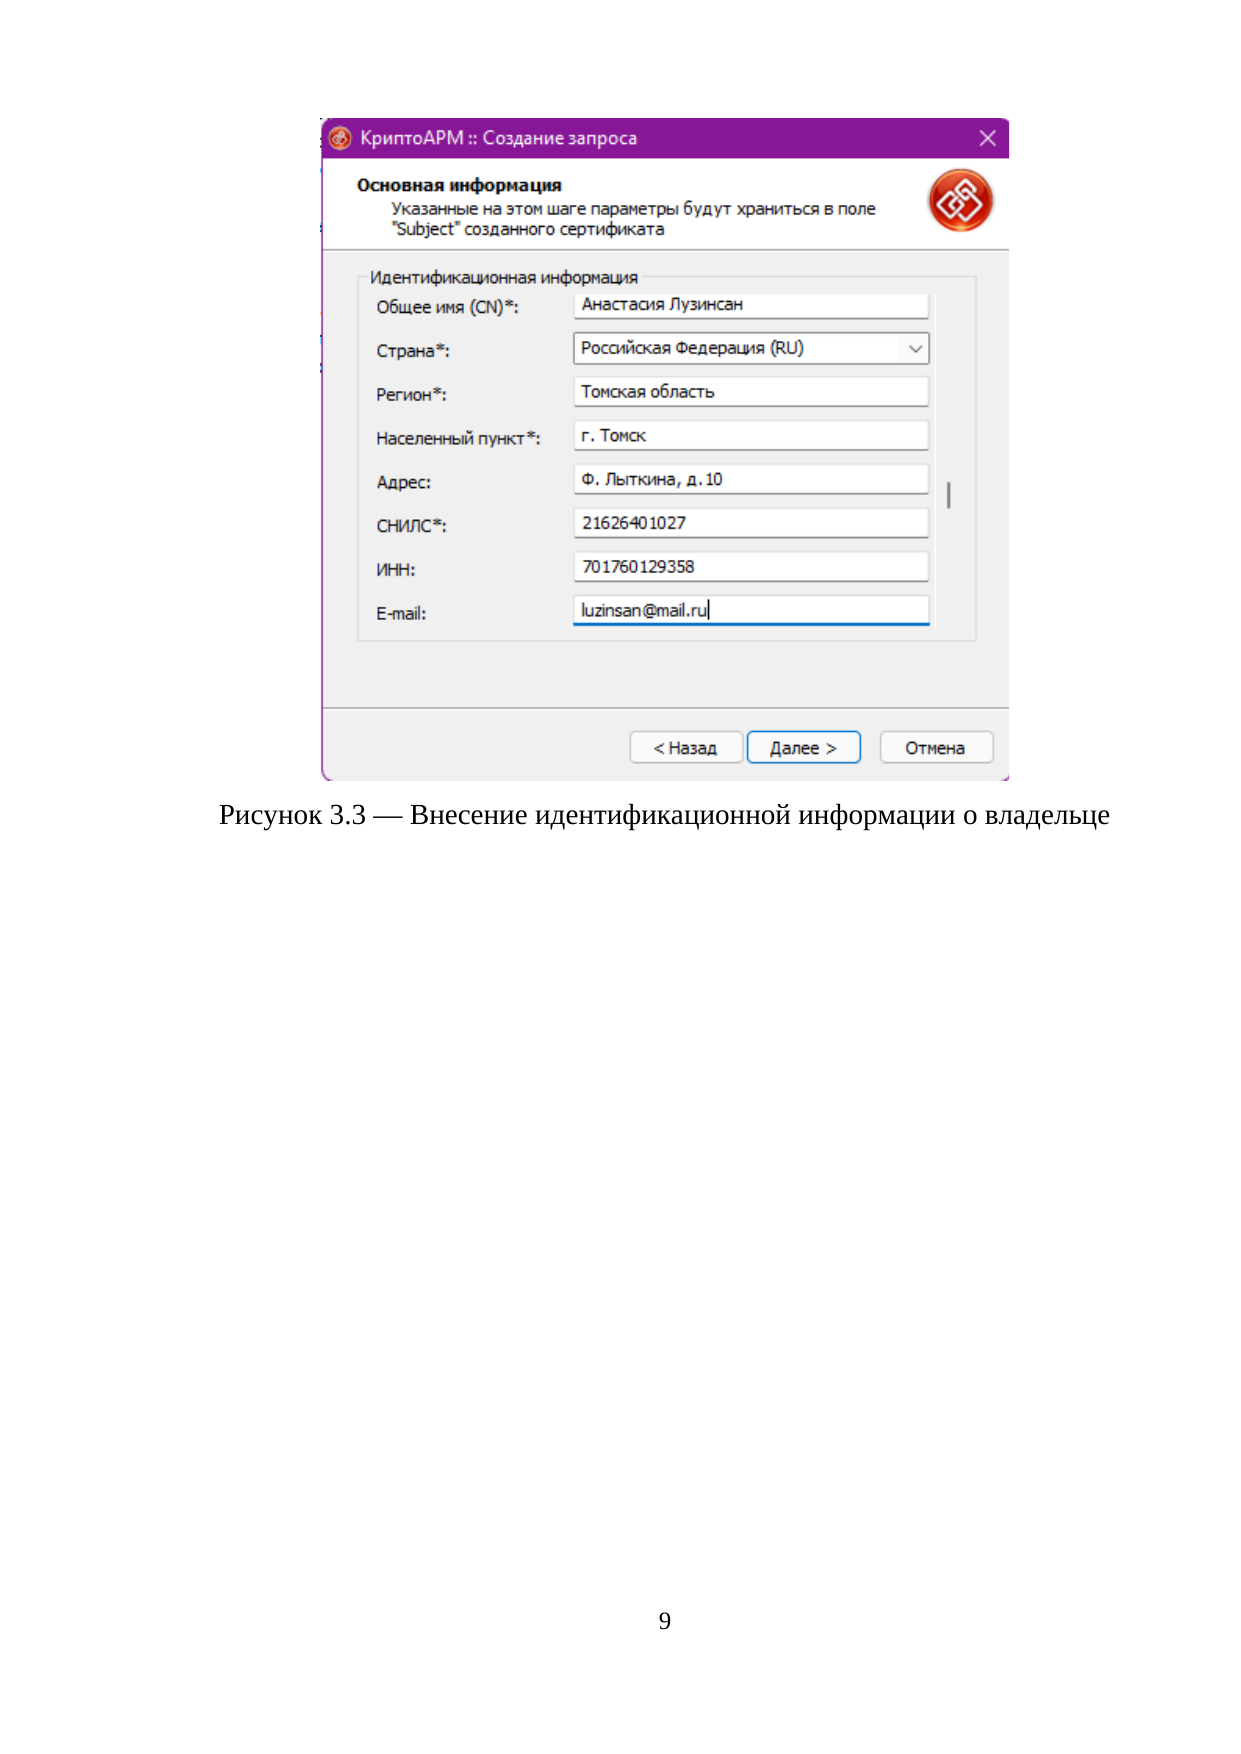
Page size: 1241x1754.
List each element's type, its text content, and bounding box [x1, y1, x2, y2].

title Рисунок 3.3 — Внесение идентификационной информации о владельце [177, 118, 1152, 831]
